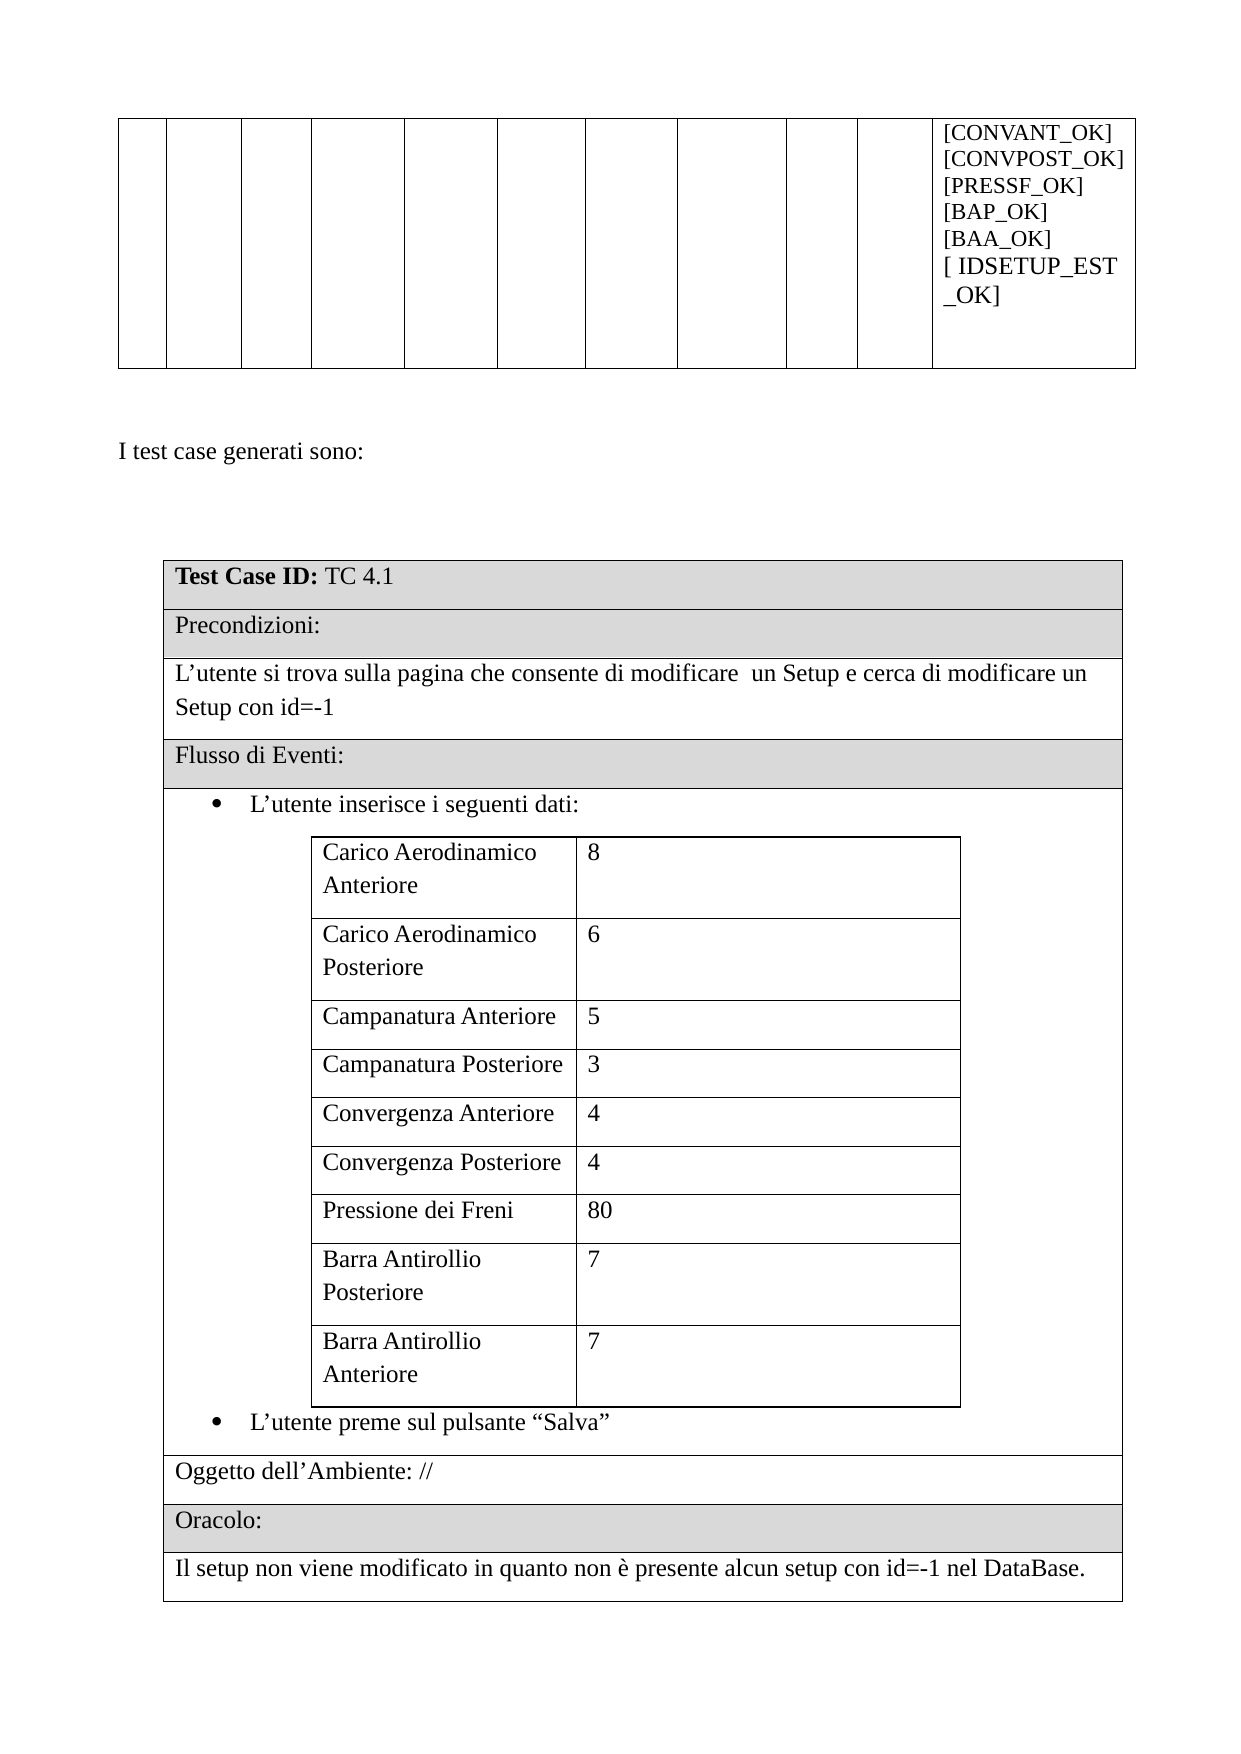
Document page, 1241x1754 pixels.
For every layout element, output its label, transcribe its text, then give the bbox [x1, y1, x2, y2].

table_cell Il setup non viene modificato in quanto non è presente alcun setup con id=-1 nel DataBase. [164, 1553, 1122, 1601]
table_cell 6 [577, 919, 960, 1000]
table_cell Carico Aerodinamico Posteriore [312, 919, 576, 1000]
table_cell 80 [577, 1195, 960, 1243]
table_cell [119, 119, 166, 368]
table_header Carico Aerodinamico Anteriore [312, 838, 576, 918]
table_cell Pressione dei Freni [312, 1195, 576, 1243]
table_cell 4 [577, 1147, 960, 1194]
table_cell [312, 119, 404, 368]
table_cell Barra Antirollio Posteriore [312, 1244, 576, 1325]
table_cell Oracolo: [164, 1505, 1122, 1552]
table_cell [858, 119, 932, 368]
table_cell Oggetto dell’Ambiente: // [164, 1456, 1122, 1504]
table_cell [CONVANT_OK] [CONVPOST_OK] [PRESSF_OK] [BAP_OK] [BAA_OK] [ IDSETUP_EST _OK] [933, 119, 1135, 368]
table_cell [498, 119, 585, 368]
table_cell [405, 119, 497, 368]
table_cell [167, 119, 241, 368]
table_cell Campanatura Posteriore [312, 1050, 576, 1097]
table_cell Flusso di Eventi: [164, 740, 1122, 788]
table_cell 4 [577, 1098, 960, 1146]
table_cell Campanatura Anteriore [312, 1001, 576, 1048]
table_cell [242, 119, 311, 368]
table_cell Convergenza Anteriore [312, 1098, 576, 1146]
table_cell Precondizioni: [164, 610, 1122, 657]
table_header 8 [577, 838, 960, 918]
table_cell Barra Antirollio Anteriore [312, 1326, 576, 1406]
table_cell [586, 119, 677, 368]
table_cell 7 [577, 1326, 960, 1406]
table_header Test Case ID: TC 4.1 [164, 561, 1122, 609]
table_cell L’utente inserisce i seguenti dati: L’utente preme sul pulsante “Salva” [164, 789, 1122, 1455]
table_cell 5 [577, 1001, 960, 1048]
table_cell 3 [577, 1050, 960, 1097]
table_cell L’utente si trova sulla pagina che consente di modificare un Setup e cerca di modificare un Setup con id=-1 [164, 659, 1122, 739]
table_cell 7 [577, 1244, 960, 1325]
table_cell [678, 119, 786, 368]
text I test case generati sono: [118, 436, 1122, 465]
table_cell Convergenza Posteriore [312, 1147, 576, 1194]
table_cell [787, 119, 857, 368]
